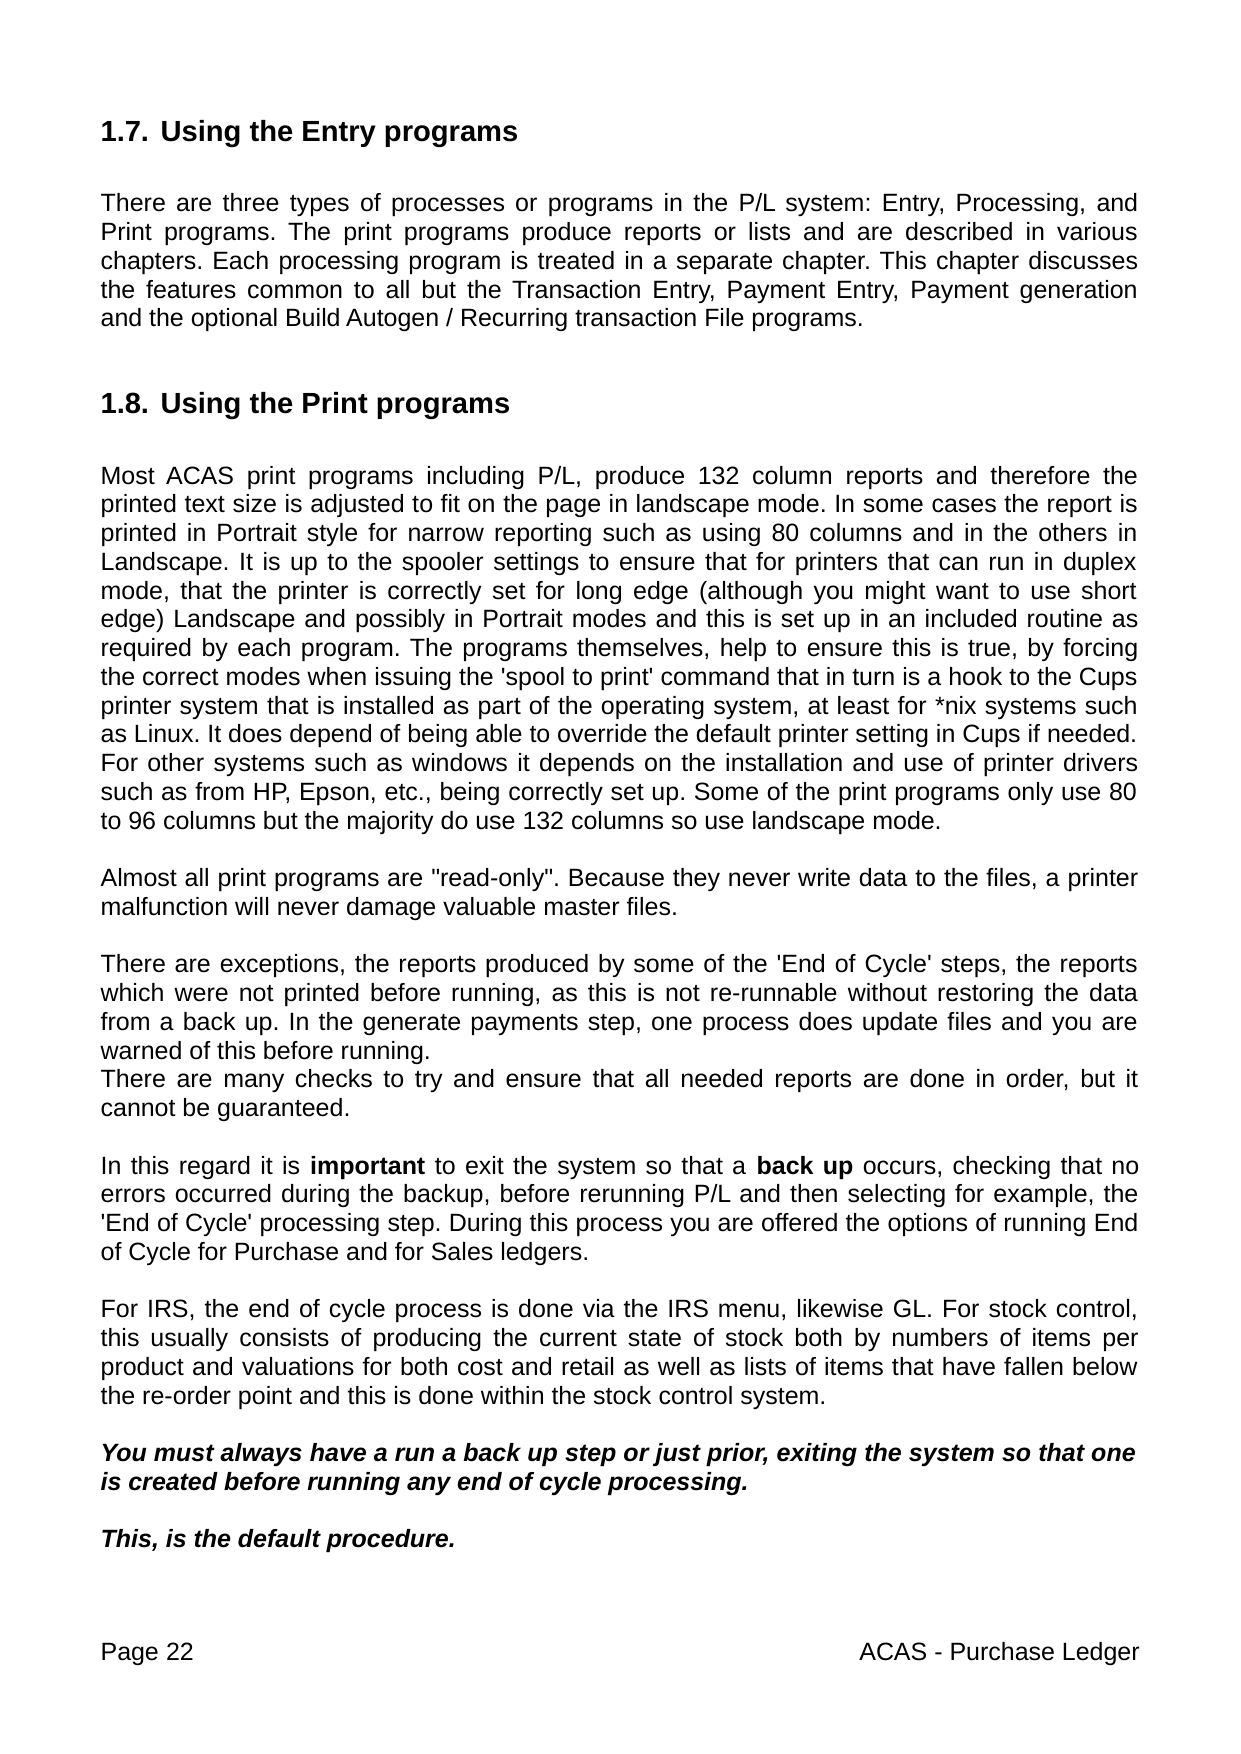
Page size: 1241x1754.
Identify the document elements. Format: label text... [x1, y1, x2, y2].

subtitle Using the Print programs [100, 386, 1140, 419]
text Most ACAS print programs including P/L, produce 132 column reports and therefore the printed text size is adjusted to fit on the page in landscape mode. In some cases the report is printed in Portrait style for narrow reporting such as using 80 columns and in the others in Landscape. It is up to the spooler settings to ensure that for printers that can run in duplex mode, that the printer is correctly set for long edge (although you might want to use short edge) Landscape and possibly in Portrait modes and this is set up in an included routine as required by each program. The programs themselves, help to ensure this is true, by forcing the correct modes when issuing the 'spool to print' command that in turn is a hook to the Cups printer system that is installed as part of the operating system, at least for *nix systems such as Linux. It does depend of being able to override the default printer setting in Cups if needed. For other systems such as windows it depends on the installation and use of printer drivers such as from HP, Epson, etc., being correctly set up. Some of the print programs only use 80 to 96 columns but the majority do use 132 columns so use landscape mode. [100, 461, 1140, 834]
text This, is the default procedure. [100, 1524, 1140, 1553]
text There are exceptions, the reports produced by some of the 'End of Cycle' steps, the reports which were not printed before running, as this is not re-runnable without restoring the data from a back up. In the generate payments step, one process does update files and you are warned of this before running. [100, 949, 1140, 1064]
text Almost all print programs are "read-only". Because they never write data to the files, a printer malfunction will never damage valuable master files. [100, 863, 1140, 921]
text There are many checks to try and ensure that all needed reports are done in order, but it cannot be guaranteed. [100, 1064, 1140, 1122]
subtitle Using the Entry programs [100, 113, 1140, 147]
text In this regard it is important to exit the system so that a back up occurs, checking that no errors occurred during the backup, before rerunning P/L and then selecting for example, the 'End of Cycle' processing step. During this process you are offered the options of running End of Cycle for Purchase and for Sales ledgers. [100, 1151, 1140, 1266]
text There are three types of processes or programs in the P/L system: Entry, Processing, and Print programs. The print programs produce reports or lists and are described in various chapters. Each processing program is treated in a separate chapter. This chapter discusses the features common to all but the Transaction Entry, Payment Entry, Payment generation and the optional Build Autogen / Recurring transaction File programs. [100, 188, 1140, 332]
text You must always have a run a back up step or just prior, exiting the system so that one is created before running any end of cycle processing. [100, 1438, 1140, 1496]
text For IRS, the end of cycle process is done via the IRS menu, likewise GL. For stock control, this usually consists of producing the current state of stock both by numbers of items per product and valuations for both cost and retail as well as lists of items that have fallen below the re-order point and this is done within the stock control system. [100, 1294, 1140, 1409]
